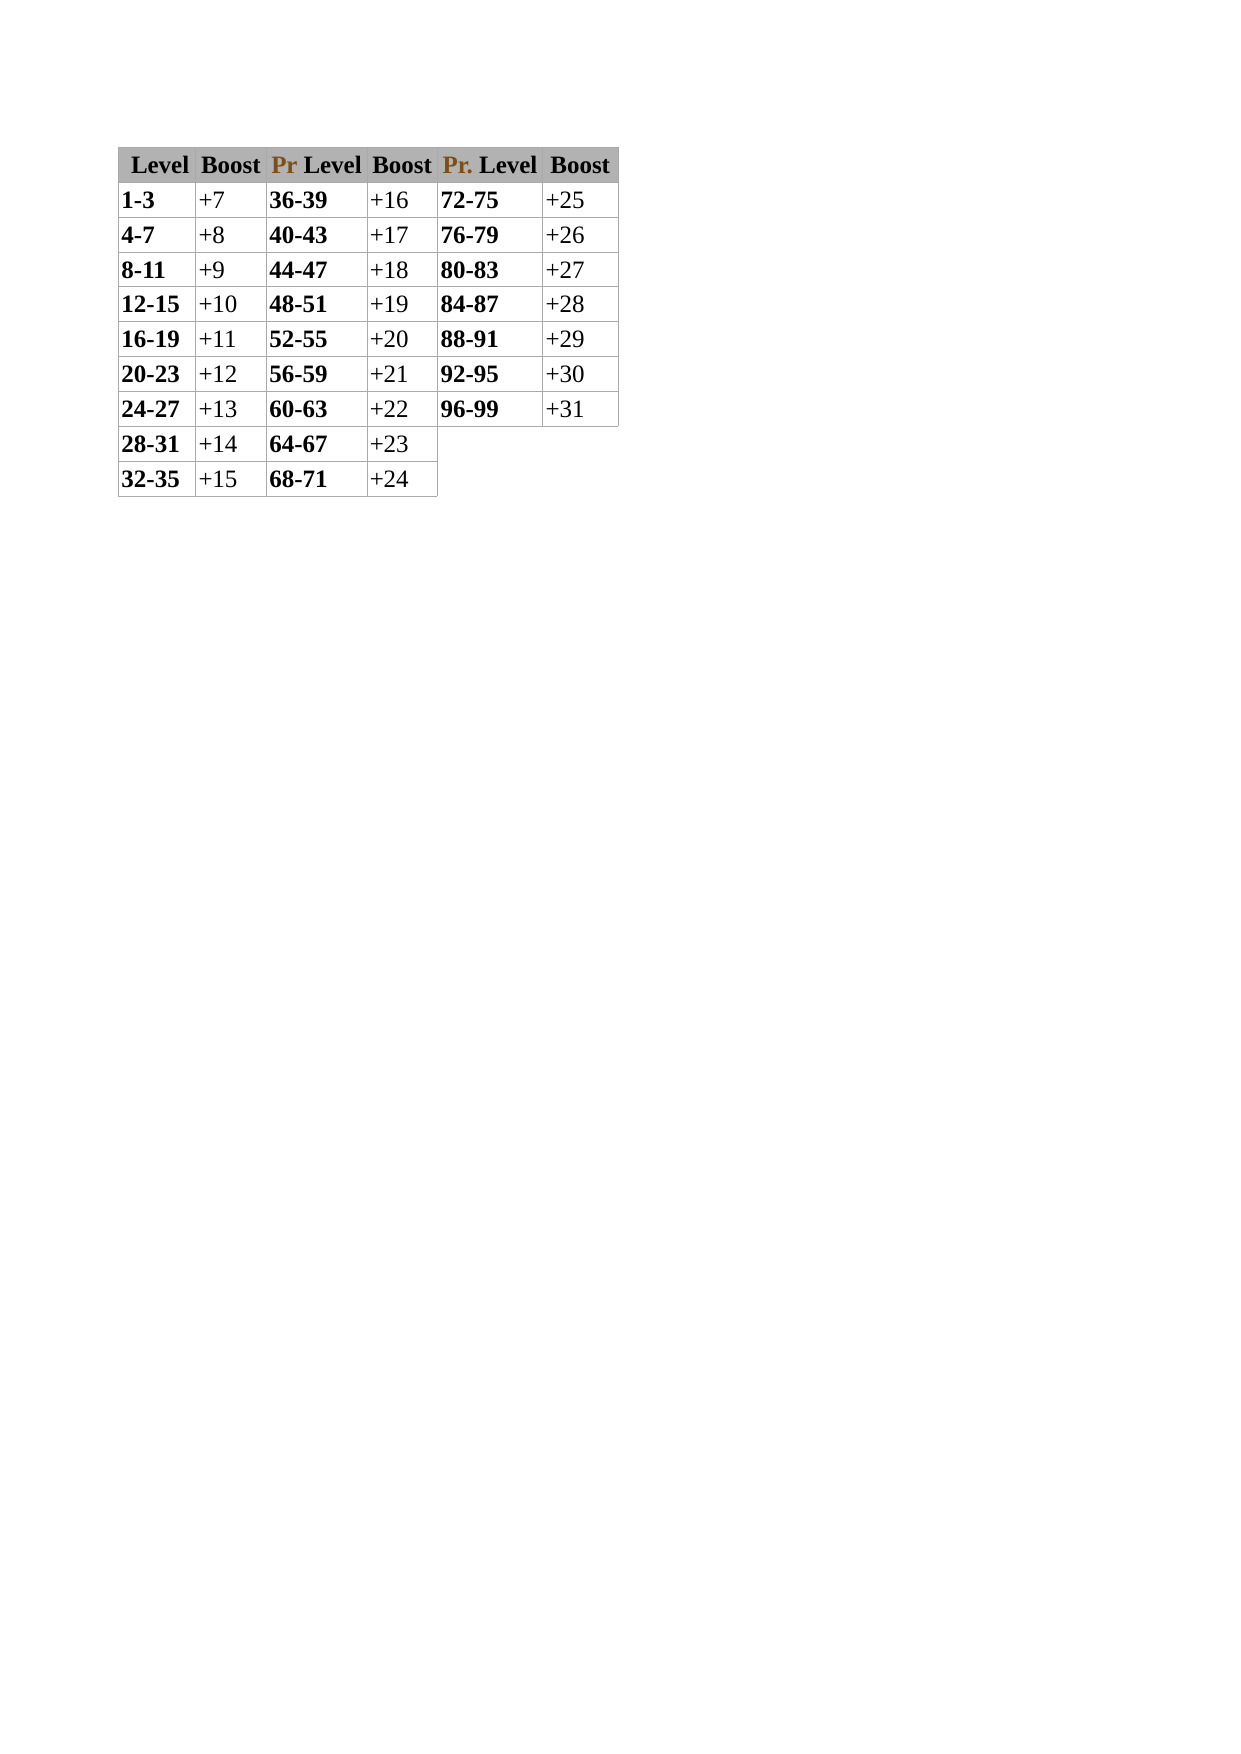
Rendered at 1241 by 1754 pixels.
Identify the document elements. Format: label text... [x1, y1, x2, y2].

table_cell +19 [368, 287, 437, 321]
table_cell 16-19 [119, 322, 195, 356]
table_cell +20 [368, 322, 437, 356]
table_cell +29 [543, 322, 618, 356]
table_cell +23 [368, 427, 437, 461]
table_cell 88-91 [438, 322, 542, 356]
table_header Pr. Level [438, 148, 542, 182]
table_cell +25 [543, 183, 618, 217]
table_cell +26 [543, 218, 618, 252]
table_cell 40-43 [267, 218, 367, 252]
table_header Boost [543, 148, 618, 182]
table_cell +22 [368, 392, 437, 426]
table_header Level [119, 148, 195, 182]
table_cell 96-99 [438, 392, 542, 426]
table_cell 56-59 [267, 357, 367, 391]
table_cell +9 [196, 253, 266, 286]
table_cell 20-23 [119, 357, 195, 391]
table_cell 44-47 [267, 253, 367, 286]
table_cell 72-75 [438, 183, 542, 217]
table_cell +8 [196, 218, 266, 252]
table_header Boost [368, 148, 437, 182]
table_cell 12-15 [119, 287, 195, 321]
table_cell +12 [196, 357, 266, 391]
table_cell 84-87 [438, 287, 542, 321]
table_cell +18 [368, 253, 437, 286]
table_cell 4-7 [119, 218, 195, 252]
table_cell 80-83 [438, 253, 542, 286]
table_cell 8-11 [119, 253, 195, 286]
table_cell +28 [543, 287, 618, 321]
table_cell +27 [543, 253, 618, 286]
table_cell +24 [368, 462, 437, 496]
table_cell 1-3 [119, 183, 195, 217]
table_cell +7 [196, 183, 266, 217]
table_cell 52-55 [267, 322, 367, 356]
table_cell +30 [543, 357, 618, 391]
table_header Boost [196, 148, 266, 182]
table_cell 60-63 [267, 392, 367, 426]
table_cell 32-35 [119, 462, 195, 496]
table_cell 48-51 [267, 287, 367, 321]
table_cell +10 [196, 287, 266, 321]
table_cell +14 [196, 427, 266, 461]
table_cell 24-27 [119, 392, 195, 426]
table_header Pr Level [267, 148, 367, 182]
table_cell +13 [196, 392, 266, 426]
table_cell 76-79 [438, 218, 542, 252]
table_cell +21 [368, 357, 437, 391]
table_cell +16 [368, 183, 437, 217]
table_cell 68-71 [267, 462, 367, 496]
table_cell [438, 427, 618, 461]
table_cell +15 [196, 462, 266, 496]
table_cell 64-67 [267, 427, 367, 461]
table_cell +11 [196, 322, 266, 356]
table_cell +31 [543, 392, 618, 426]
table_cell [438, 461, 618, 496]
table_cell +17 [368, 218, 437, 252]
table_cell 36-39 [267, 183, 367, 217]
table_cell 92-95 [438, 357, 542, 391]
table_cell 28-31 [119, 427, 195, 461]
